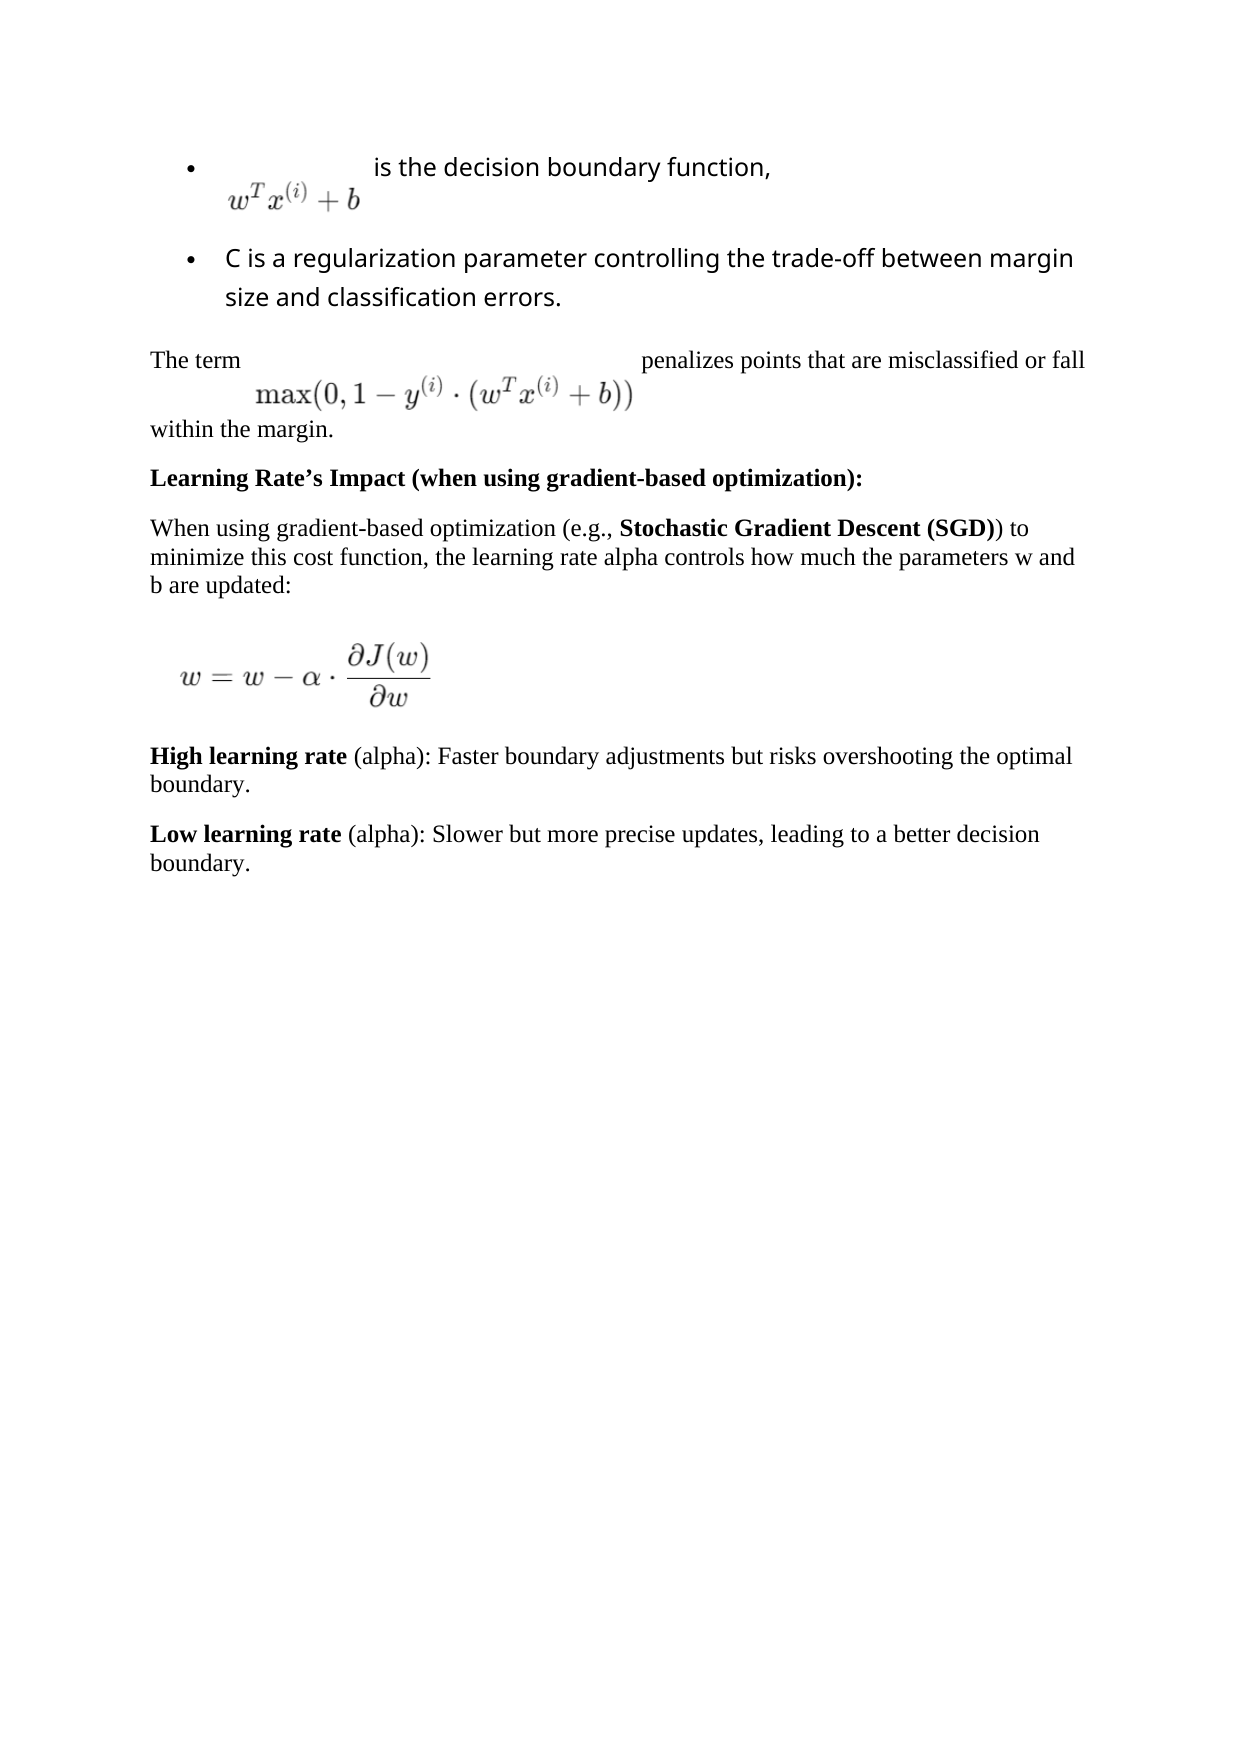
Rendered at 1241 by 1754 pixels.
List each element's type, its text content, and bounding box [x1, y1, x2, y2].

text The term penalizes points that are misclassified or fall within the margin. [150, 346, 1090, 442]
list C is a regularization parameter controlling the trade-off between margin size and classification errors. [187, 240, 1090, 313]
text Low learning rate (alpha): Slower but more precise updates, leading to a better decision boundary. [150, 819, 1090, 877]
list is the decision boundary function, [187, 150, 1090, 218]
text High learning rate (alpha): Faster boundary adjustments but risks overshooting the optimal boundary. [150, 741, 1090, 798]
text When using gradient-based optimization (e.g., Stochastic Gradient Descent (SGD)) to minimize this cost function, the learning rate alpha controls how much the parameters w and b are updated: [150, 513, 1090, 599]
subtitle Learning Rate’s Impact (when using gradient-based optimization): [150, 463, 1090, 492]
